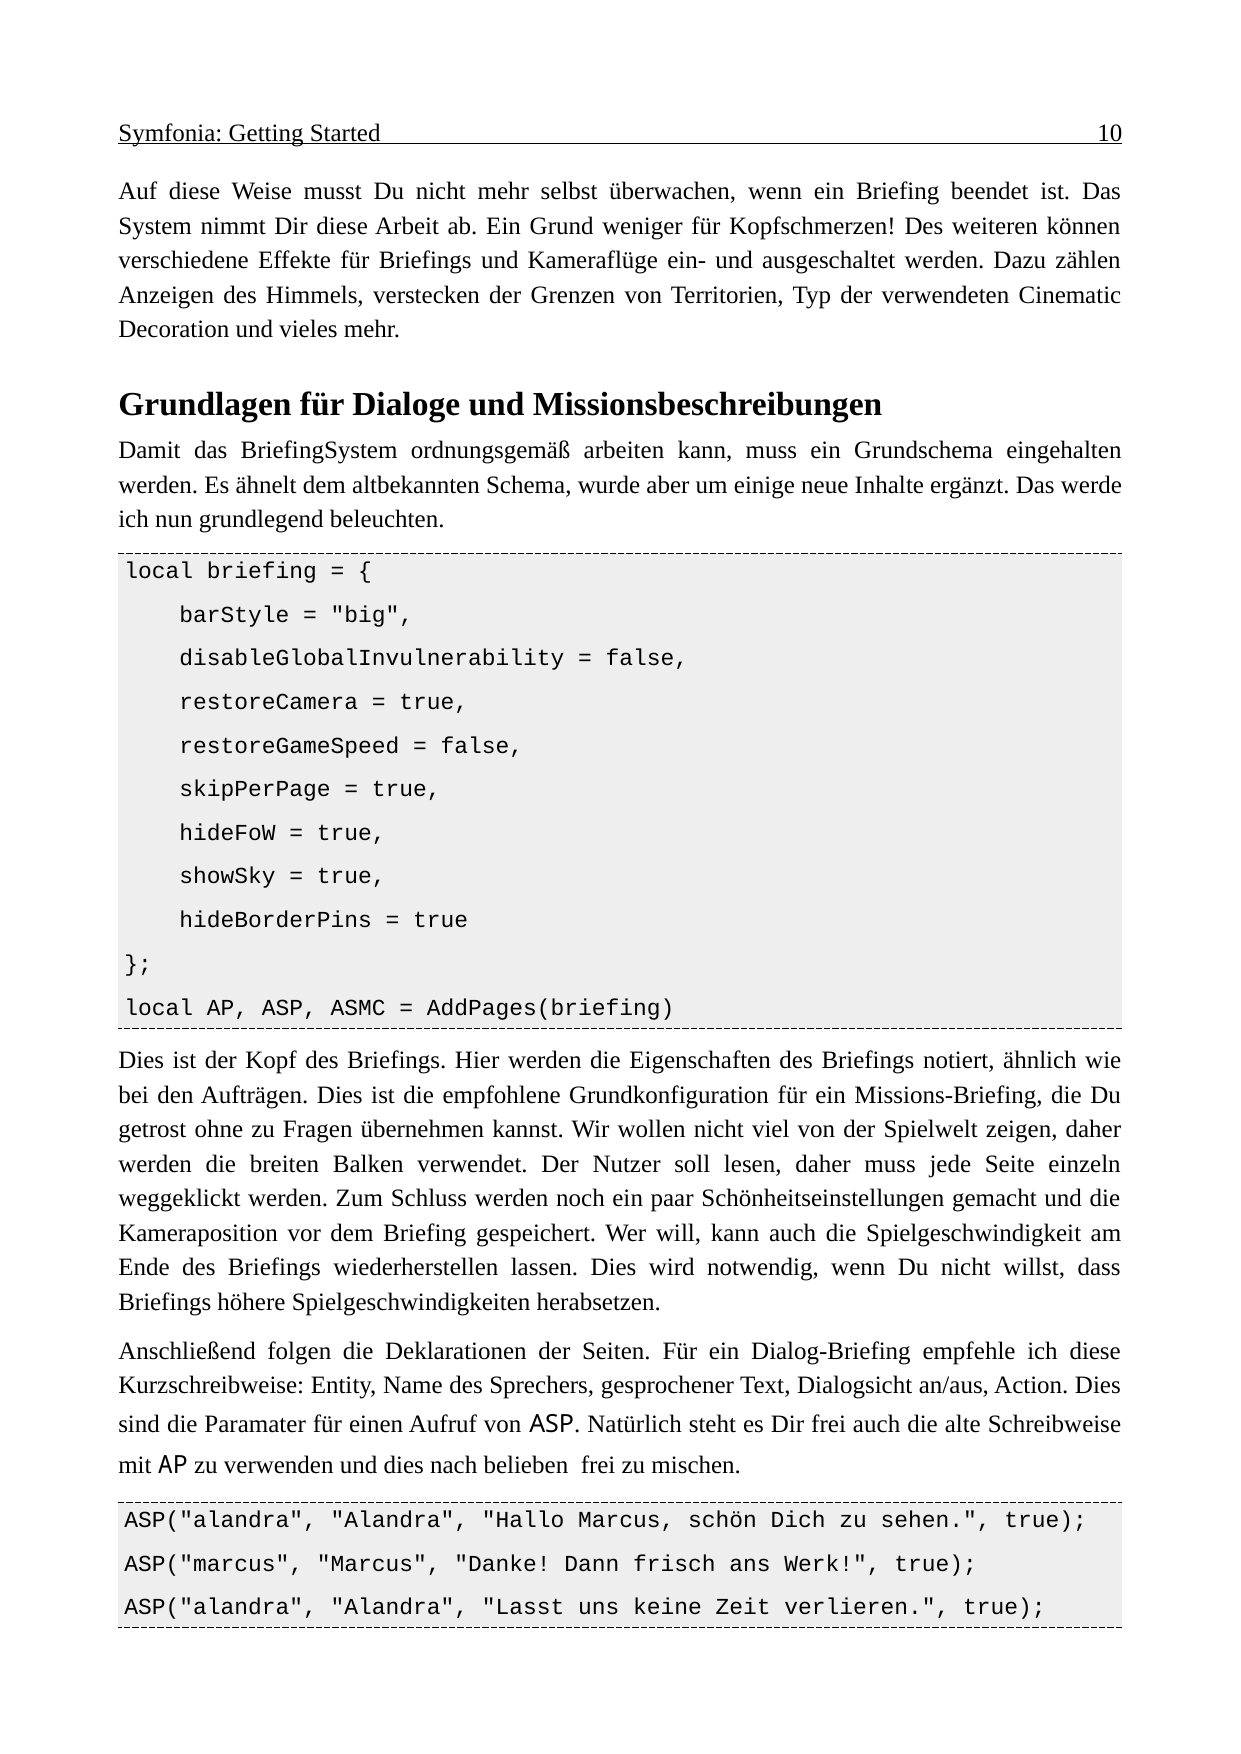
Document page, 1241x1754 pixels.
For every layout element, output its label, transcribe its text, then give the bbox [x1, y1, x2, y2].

text local AP, ASP, ASMC = AddPages(briefing) [118, 990, 1122, 1028]
text hideBorderPins = true [118, 902, 1122, 934]
text restoreGameSpeed = false, [118, 728, 1122, 760]
text Auf diese Weise musst Du nicht mehr selbst überwachen, wenn ein Briefing beendet ist. Das System nimmt Dir diese Arbeit ab. Ein Grund weniger für Kopfschmerzen! Des weiteren können verschiedene Effekte für Briefings und Kameraflüge ein- und ausgeschaltet werden. Dazu zählen Anzeigen des Himmels, verstecken der Grenzen von Territorien, Typ der verwendeten Cinematic Decoration und vieles mehr. [118, 176, 1122, 343]
text restoreCamera = true, [118, 684, 1122, 716]
text disableGlobalInvulnerability = false, [118, 641, 1122, 673]
text hideFoW = true, [118, 815, 1122, 847]
text Anschließend folgen die Deklarationen der Seiten. Für ein Dialog-Briefing empfehle ich diese Kurzschreibweise: Entity, Name des Sprechers, gesprochener Text, Dialogsicht an/aus, Action. Dies sind die Paramater für einen Aufruf von ASP. Natürlich steht es Dir frei auch die alte Schreibweise mit AP zu verwenden und dies nach belieben frei zu mischen. [118, 1336, 1122, 1481]
text skipPerPage = true, [118, 772, 1122, 803]
text }; [118, 946, 1122, 978]
subtitle Grundlagen für Dialoge und Missionsbeschreibungen [118, 384, 1122, 423]
text ASP("alandra", "Alandra", "Hallo Marcus, schön Dich zu sehen.", true); [118, 1502, 1122, 1534]
text barStyle = "big", [118, 597, 1122, 629]
text Dies ist der Kopf des Briefings. Hier werden die Eigenschaften des Briefings notiert, ähnlich wie bei den Aufträgen. Dies ist die empfohlene Grundkonfiguration für ein Missions-Briefing, die Du getrost ohne zu Fragen übernehmen kannst. Wir wollen nicht viel von der Spielwelt zeigen, daher werden die breiten Balken verwendet. Der Nutzer soll lesen, daher muss jede Seite einzeln weggeklickt werden. Zum Schluss werden noch ein paar Schönheitseinstellungen gemacht und die Kameraposition vor dem Briefing gespeichert. Wer will, kann auch die Spielgeschwindigkeit am Ende des Briefings wiederherstellen lassen. Dies wird notwendig, wenn Du nicht willst, dass Briefings höhere Spielgeschwindigkeiten herabsetzen. [118, 1046, 1122, 1316]
text showSky = true, [118, 859, 1122, 891]
text local briefing = { [118, 553, 1122, 585]
text Damit das BriefingSystem ordnungsgemäß arbeiten kann, muss ein Grundschema eingehalten werden. Es ähnelt dem altbekannten Schema, wurde aber um einige neue Inhalte ergänzt. Das werde ich nun grundlegend beleuchten. [118, 435, 1122, 533]
text ASP("marcus", "Marcus", "Danke! Dann frisch ans Werk!", true); [118, 1546, 1122, 1578]
text ASP("alandra", "Alandra", "Lasst uns keine Zeit verlieren.", true); [118, 1589, 1122, 1627]
